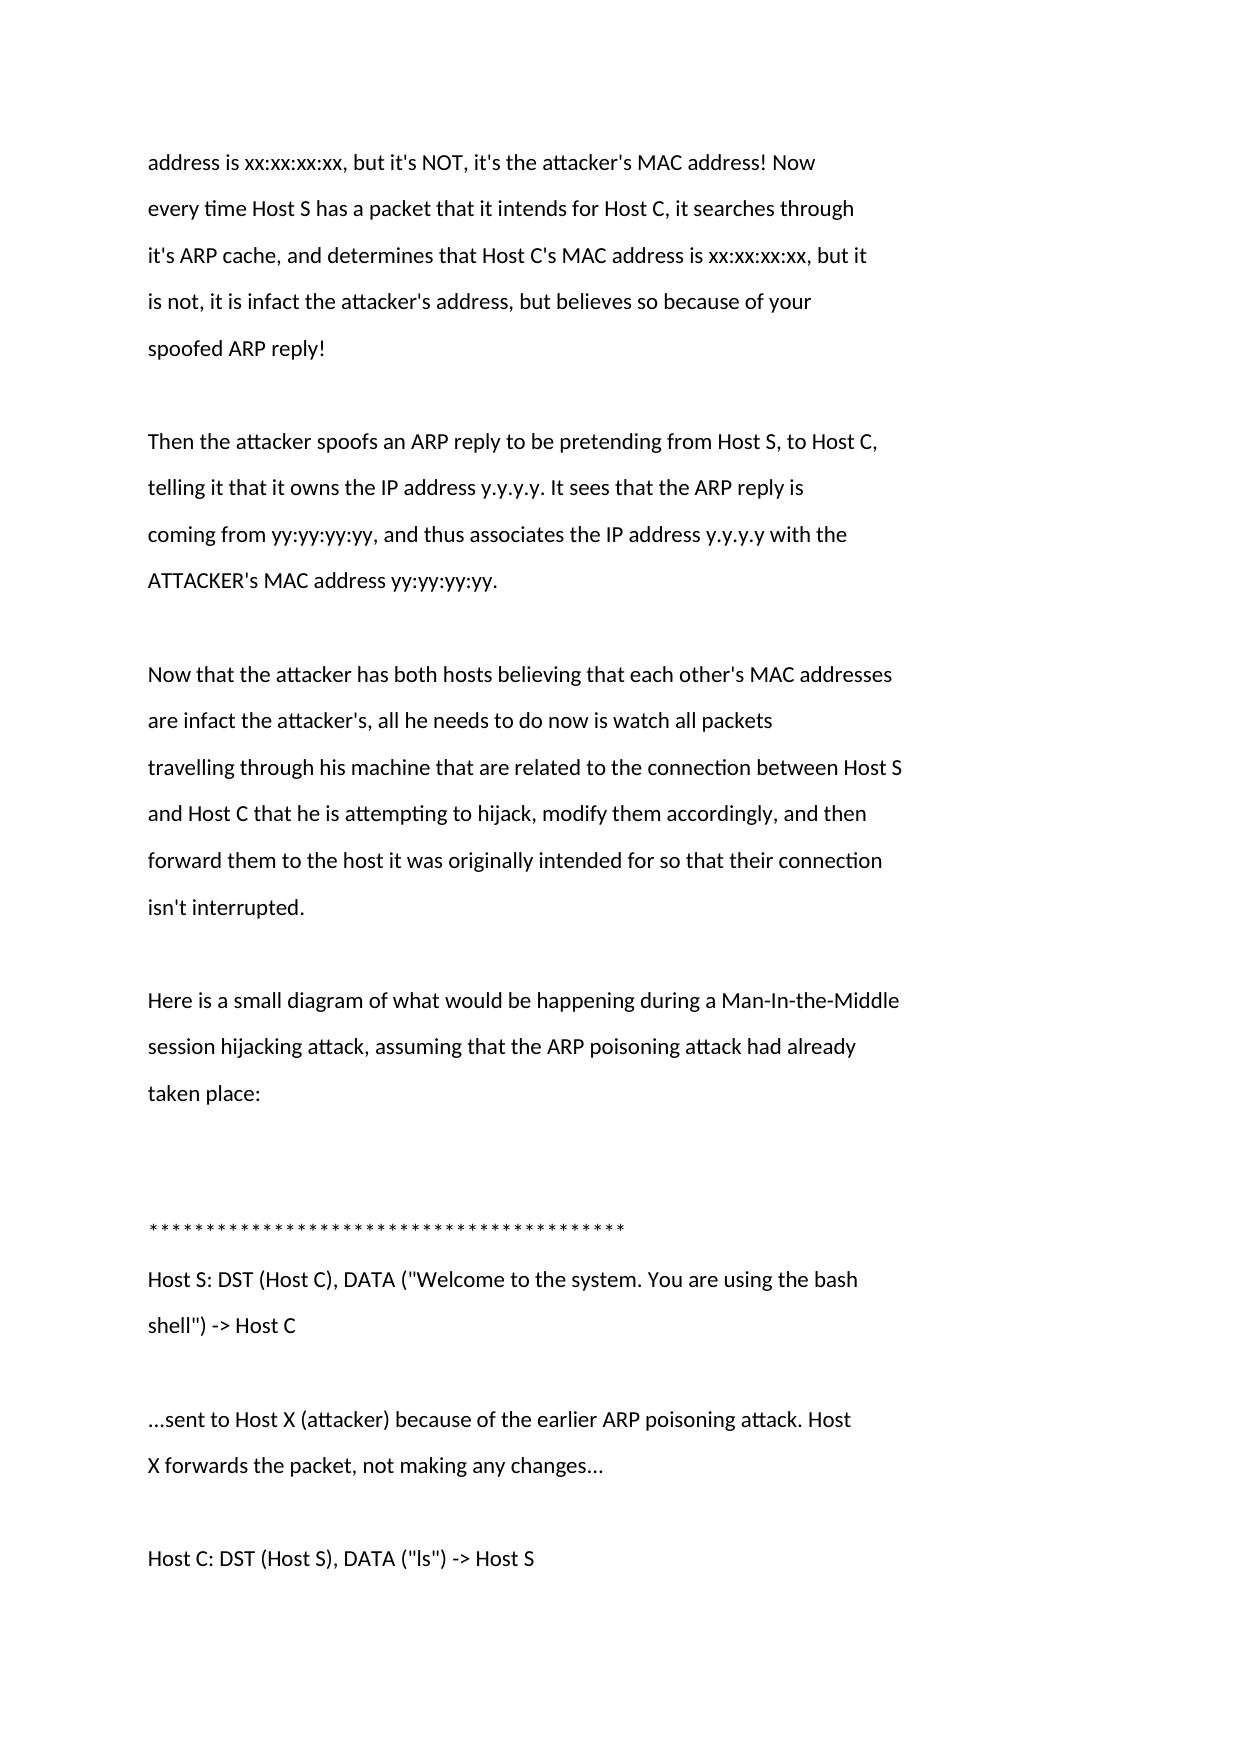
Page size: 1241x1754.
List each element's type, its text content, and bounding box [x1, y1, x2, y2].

text Host C: DST (Host S), DATA ("ls") -> Host S [148, 1544, 1093, 1572]
text is not, it is infact the attacker's address, but believes so because of your [148, 287, 1093, 315]
text forward them to the host it was originally intended for so that their connection [148, 846, 1093, 874]
text ...sent to Host X (attacker) because of the earlier ARP poisoning attack. Host [148, 1405, 1093, 1433]
text ****************************************** [148, 1218, 1093, 1247]
text Here is a small diagram of what would be happening during a Man-In-the-Middle [148, 986, 1093, 1014]
text address is xx:xx:xx:xx, but it's NOT, it's the attacker's MAC address! Now [148, 148, 1093, 176]
text Host S: DST (Host C), DATA ("Welcome to the system. You are using the bash [148, 1265, 1093, 1293]
text it's ARP cache, and determines that Host C's MAC address is xx:xx:xx:xx, but it [148, 241, 1093, 269]
text travelling through his machine that are related to the connection between Host S [148, 753, 1093, 781]
text isn't interrupted. [148, 893, 1093, 921]
text X forwards the packet, not making any changes... [148, 1451, 1093, 1479]
text Now that the attacker has both hosts believing that each other's MAC addresses [148, 660, 1093, 688]
text telling it that it owns the IP address y.y.y.y. It sees that the ARP reply is [148, 473, 1093, 502]
text and Host C that he is attempting to hijack, modify them accordingly, and then [148, 799, 1093, 827]
text are infact the attacker's, all he needs to do now is watch all packets [148, 706, 1093, 734]
text ATTACKER's MAC address yy:yy:yy:yy. [148, 567, 1093, 595]
text spoofed ARP reply! [148, 334, 1093, 362]
text shell") -> Host C [148, 1312, 1093, 1340]
text coming from yy:yy:yy:yy, and thus associates the IP address y.y.y.y with the [148, 520, 1093, 548]
text Then the attacker spoofs an ARP reply to be pretending from Host S, to Host C, [148, 427, 1093, 455]
text taken place: [148, 1079, 1093, 1107]
text session hijacking attack, assuming that the ARP poisoning attack had already [148, 1032, 1093, 1060]
text every time Host S has a packet that it intends for Host C, it searches through [148, 194, 1093, 222]
